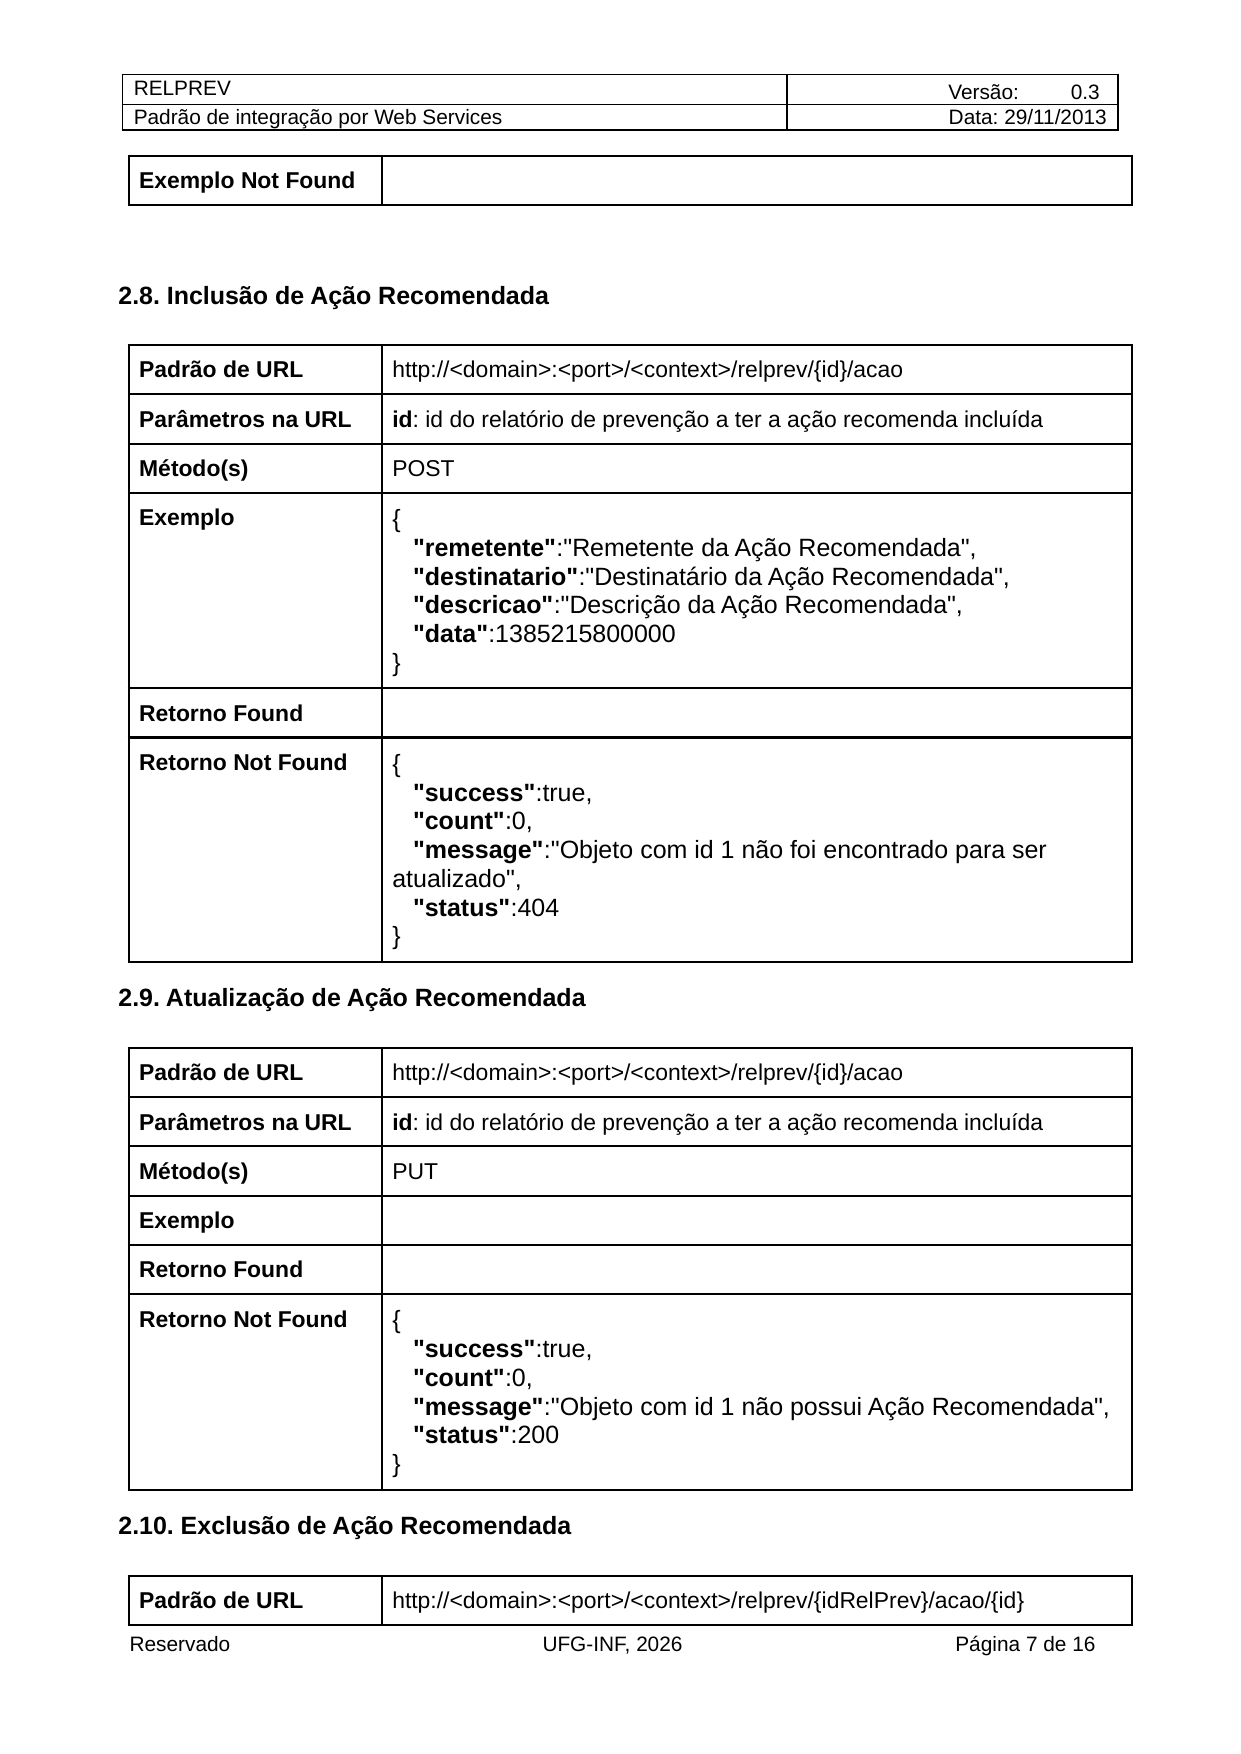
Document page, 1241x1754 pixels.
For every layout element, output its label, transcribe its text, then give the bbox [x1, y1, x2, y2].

table_cell Método(s) [130, 445, 381, 492]
table_cell { "success":true, "count":0, "message":"Objeto com id 1 não possui Ação Recomendada", "status":200 } [383, 1295, 1131, 1488]
table_cell id: id do relatório de prevenção a ter a ação recomenda incluída [383, 1098, 1131, 1145]
subtitle 2.8. Inclusão de Ação Recomendada [118, 281, 1122, 309]
table_cell PUT [383, 1147, 1131, 1194]
table_cell Retorno Found [130, 689, 381, 736]
table_cell POST [383, 445, 1131, 492]
table_cell Retorno Not Found [130, 739, 381, 961]
table_cell [383, 1246, 1131, 1293]
table_cell Parâmetros na URL [130, 395, 381, 442]
table_cell Exemplo [130, 1197, 381, 1244]
table_cell Retorno Found [130, 1246, 381, 1293]
table_cell { "success":true, "count":0, "message":"Objeto com id 1 não foi encontrado para ser atualizado", "status":404 } [383, 739, 1131, 961]
subtitle 2.9. Atualização de Ação Recomendada [118, 983, 1122, 1012]
table_header http://<domain>:<port>/<context>/relprev/{id}/acao [383, 346, 1131, 393]
table_cell [383, 1197, 1131, 1244]
table_cell { "remetente":"Remetente da Ação Recomendada", "destinatario":"Destinatário da Ação Recomendada", "descricao":"Descrição da Ação Recomendada", "data":1385215800000 } [383, 494, 1131, 687]
table_header Padrão de URL [130, 346, 381, 393]
table_cell id: id do relatório de prevenção a ter a ação recomenda incluída [383, 395, 1131, 442]
table_header http://<domain>:<port>/<context>/relprev/{idRelPrev}/acao/{id} [383, 1577, 1131, 1624]
table_cell Exemplo [130, 494, 381, 687]
table_cell Exemplo Not Found [130, 157, 381, 204]
table_cell [383, 157, 1131, 204]
table_cell [383, 689, 1131, 736]
table_cell Método(s) [130, 1147, 381, 1194]
table_header Padrão de URL [130, 1049, 381, 1096]
table_header http://<domain>:<port>/<context>/relprev/{id}/acao [383, 1049, 1131, 1096]
subtitle 2.10. Exclusão de Ação Recomendada [118, 1511, 1122, 1540]
table_cell Retorno Not Found [130, 1295, 381, 1488]
table_cell Parâmetros na URL [130, 1098, 381, 1145]
table_header Padrão de URL [130, 1577, 381, 1624]
